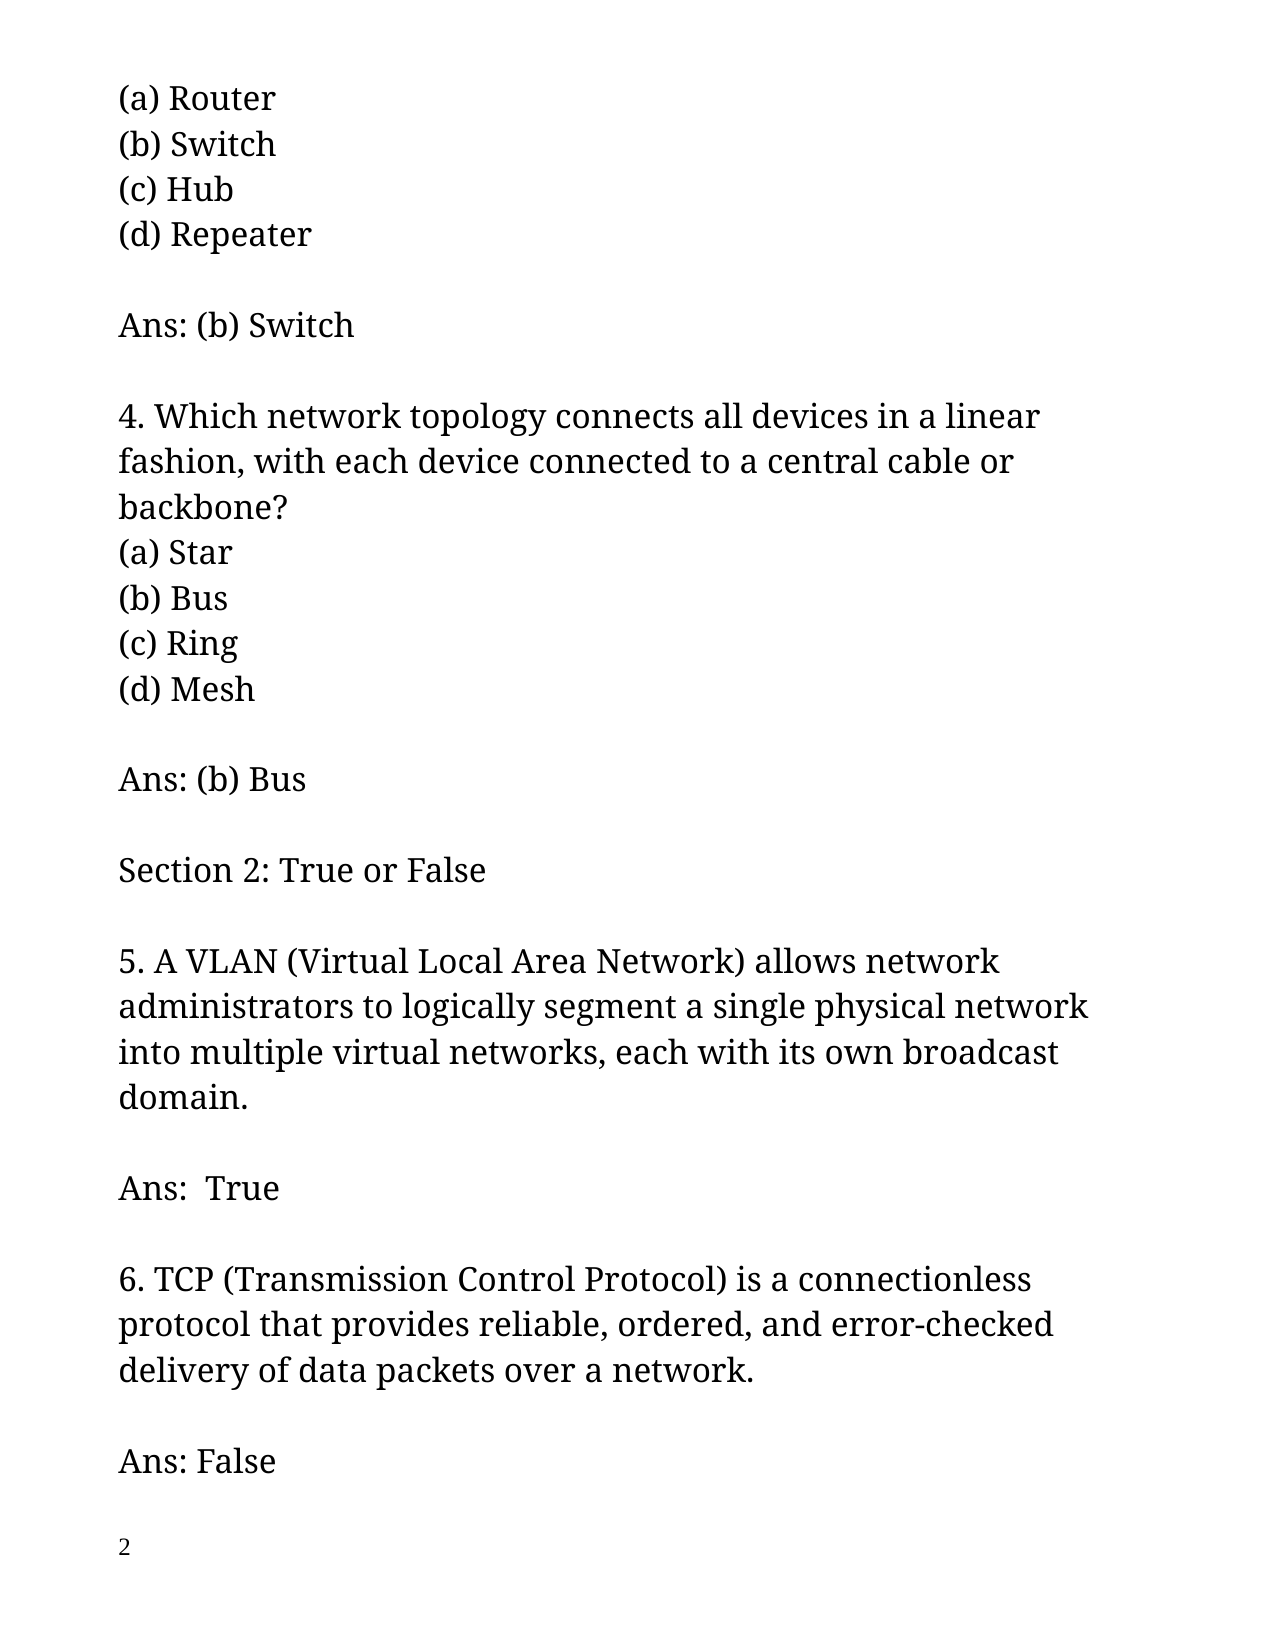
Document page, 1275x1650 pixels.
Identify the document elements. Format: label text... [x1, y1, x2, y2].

text (d) Repeater [118, 211, 1157, 257]
text Ans: (b) Switch [118, 302, 1157, 347]
text (b) Switch [118, 120, 1157, 166]
text 4. Which network topology connects all devices in a linear fashion, with each device connected to a central cable or backbone? [118, 393, 1157, 529]
text 5. A VLAN (Virtual Local Area Network) allows network administrators to logically segment a single physical network into multiple virtual networks, each with its own broadcast domain. [118, 938, 1157, 1119]
text 6. TCP (Transmission Control Protocol) is a connectionless protocol that provides reliable, ordered, and error-checked delivery of data packets over a network. [118, 1256, 1157, 1392]
text (d) Mesh [118, 665, 1157, 711]
text (b) Bus [118, 574, 1157, 620]
text (a) Router [118, 75, 1157, 120]
text (a) Star [118, 529, 1157, 574]
text Ans: False [118, 1437, 1157, 1483]
text (c) Ring [118, 620, 1157, 665]
text (c) Hub [118, 166, 1157, 211]
text Ans: True [118, 1165, 1157, 1210]
text Ans: (b) Bus [118, 756, 1157, 802]
text Section 2: True or False [118, 847, 1157, 892]
